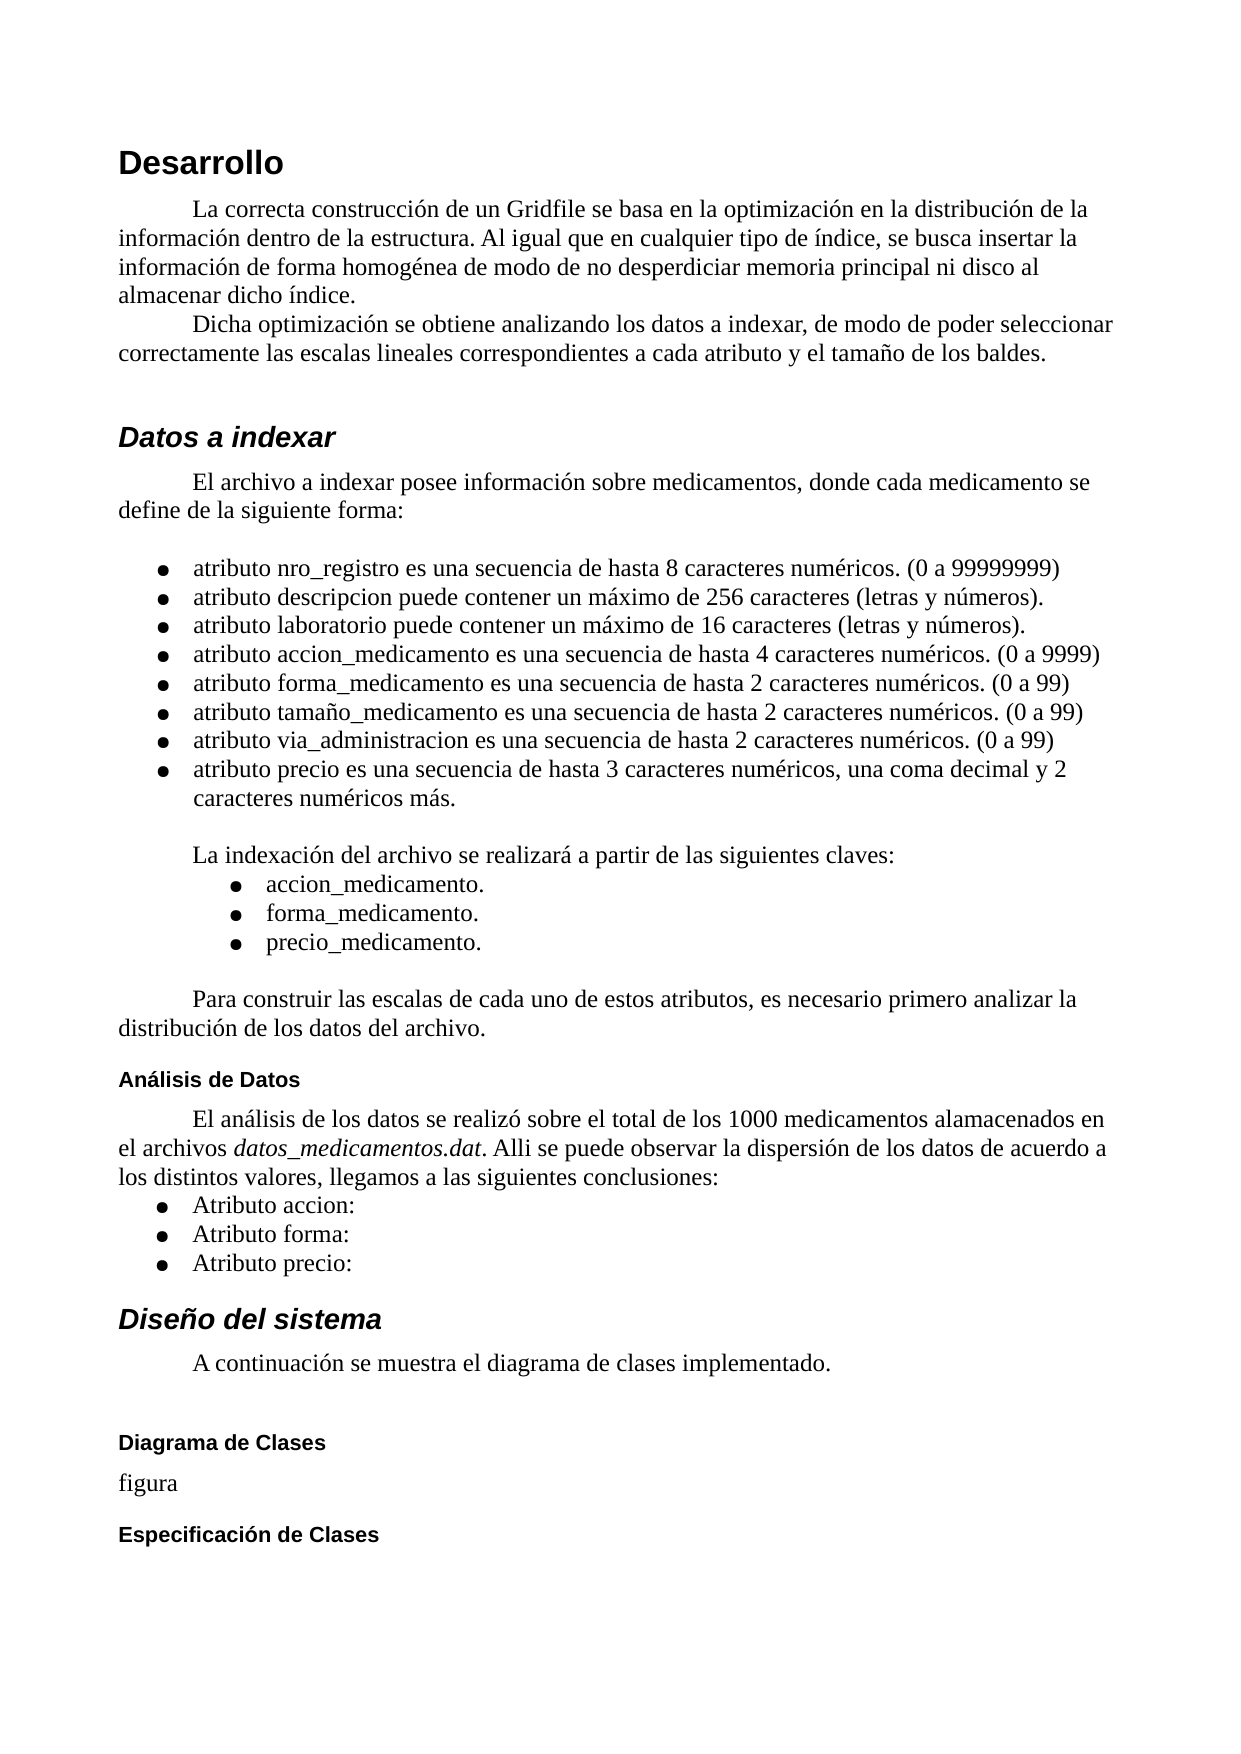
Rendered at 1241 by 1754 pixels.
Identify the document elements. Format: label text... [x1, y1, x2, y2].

text Dicha optimización se obtiene analizando los datos a indexar, de modo de poder seleccionar correctamente las escalas lineales correspondientes a cada atributo y el tamaño de los baldes. [118, 309, 1122, 367]
subtitle Diagrama de Clases [118, 1430, 1122, 1456]
list atributo nro_registro es una secuencia de hasta 8 caracteres numéricos. (0 a 99999999) [156, 553, 1122, 582]
list atributo tamaño_medicamento es una secuencia de hasta 2 caracteres numéricos. (0 a 99) [156, 697, 1122, 725]
text La correcta construcción de un Gridfile se basa en la optimización en la distribución de la información dentro de la estructura. Al igual que en cualquier tipo de índice, se busca insertar la información de forma homogénea de modo de no desperdiciar memoria principal ni disco al almacenar dicho índice. [118, 194, 1122, 309]
subtitle Especificación de Clases [118, 1522, 1122, 1547]
text A continuación se muestra el diagrama de clases implementado. [118, 1348, 1122, 1377]
subtitle Análisis de Datos [118, 1067, 1122, 1092]
list accion_medicamento. [228, 869, 1122, 898]
list atributo precio es una secuencia de hasta 3 caracteres numéricos, una coma decimal y 2 caracteres numéricos más. [156, 754, 1122, 812]
list Atributo accion: [154, 1191, 1122, 1219]
list Atributo precio: [154, 1248, 1122, 1277]
list atributo laboratorio puede contener un máximo de 16 caracteres (letras y números). [156, 610, 1122, 639]
list precio_medicamento. [228, 927, 1122, 955]
text La indexación del archivo se realizará a partir de las siguientes claves: [118, 840, 1122, 869]
subtitle Desarrollo [118, 143, 1122, 182]
subtitle Datos a indexar [118, 421, 1122, 454]
list atributo via_administracion es una secuencia de hasta 2 caracteres numéricos. (0 a 99) [156, 725, 1122, 754]
text figura [118, 1468, 1122, 1497]
list Atributo forma: [154, 1219, 1122, 1248]
list atributo forma_medicamento es una secuencia de hasta 2 caracteres numéricos. (0 a 99) [156, 668, 1122, 697]
list atributo descripcion puede contener un máximo de 256 caracteres (letras y números). [156, 582, 1122, 610]
list atributo accion_medicamento es una secuencia de hasta 4 caracteres numéricos. (0 a 9999) [156, 639, 1122, 668]
text Para construir las escalas de cada uno de estos atributos, es necesario primero analizar la distribución de los datos del archivo. [118, 984, 1122, 1042]
list forma_medicamento. [228, 898, 1122, 927]
text El archivo a indexar posee información sobre medicamentos, donde cada medicamento se define de la siguiente forma: [118, 467, 1122, 524]
subtitle Diseño del sistema [118, 1302, 1122, 1335]
text El análisis de los datos se realizó sobre el total de los 1000 medicamentos alamacenados en el archivos datos_medicamentos.dat. Alli se puede observar la dispersión de los datos de acuerdo a los distintos valores, llegamos a las siguientes conclusiones: [118, 1104, 1122, 1191]
